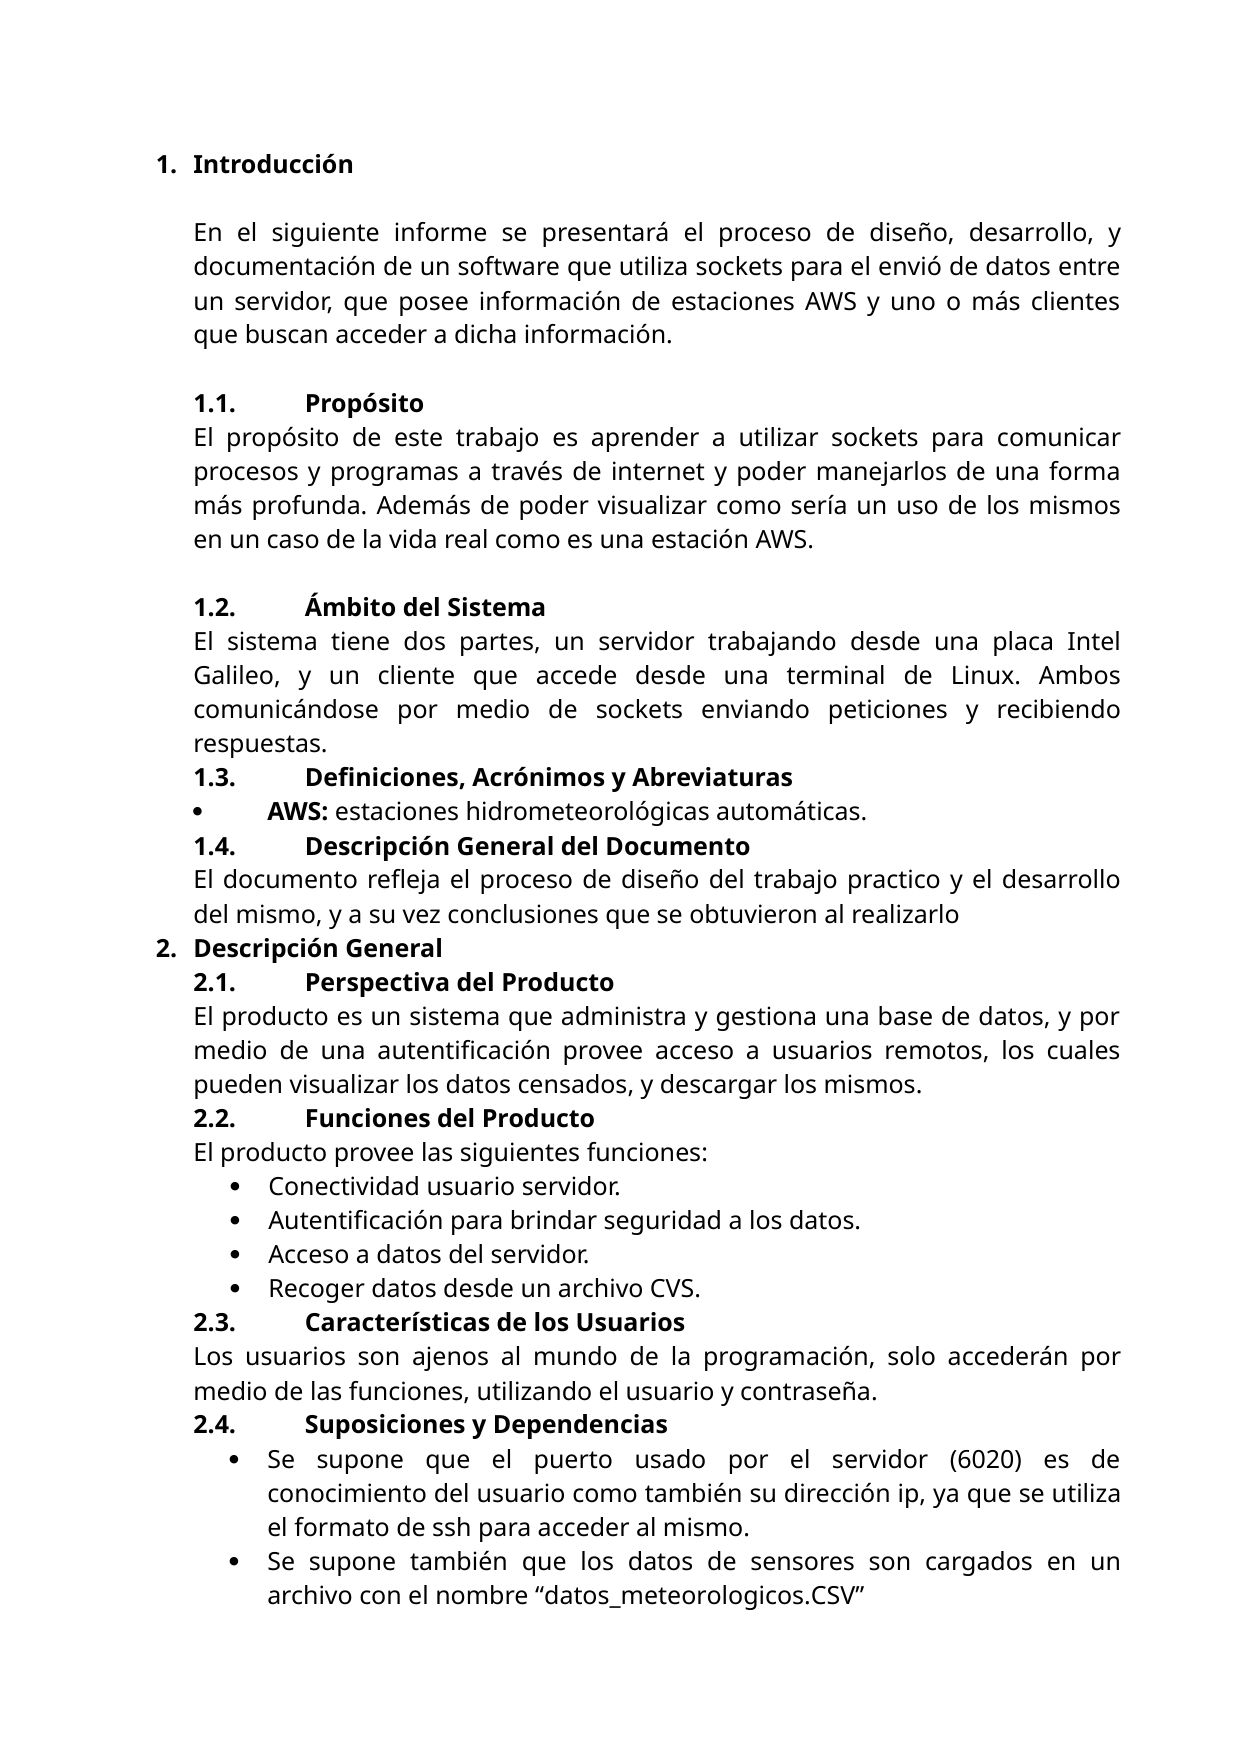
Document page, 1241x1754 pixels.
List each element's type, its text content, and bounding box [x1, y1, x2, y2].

text El sistema tiene dos partes, un servidor trabajando desde una placa Intel Galileo, y un cliente que accede desde una terminal de Linux. Ambos comunicándose por medio de sockets enviando peticiones y recibiendo respuestas. [193, 624, 1122, 760]
list Recoger datos desde un archivo CVS. [231, 1271, 1122, 1305]
list Se supone que el puerto usado por el servidor (6020) es de conocimiento del usuario como también su dirección ip, ya que se utiliza el formato de ssh para acceder al mismo. [229, 1441, 1122, 1543]
text El documento refleja el proceso de diseño del trabajo practico y el desarrollo del mismo, y a su vez conclusiones que se obtuvieron al realizarlo [193, 862, 1122, 930]
list Conectividad usuario servidor. [231, 1169, 1122, 1203]
list AWS: estaciones hidrometeorológicas automáticas. [193, 794, 1122, 828]
list Descripción General del Documento [193, 828, 1122, 862]
list Acceso a datos del servidor. [231, 1237, 1122, 1271]
list Propósito [193, 385, 1122, 419]
list Introducción [156, 147, 1122, 181]
list Autentificación para brindar seguridad a los datos. [231, 1203, 1122, 1237]
text En el siguiente informe se presentará el proceso de diseño, desarrollo, y documentación de un software que utiliza sockets para el envió de datos entre un servidor, que posee información de estaciones AWS y uno o más clientes que buscan acceder a dicha información. [193, 215, 1122, 351]
list Definiciones, Acrónimos y Abreviaturas [193, 760, 1122, 794]
text El producto es un sistema que administra y gestiona una base de datos, y por medio de una autentificación provee acceso a usuarios remotos, los cuales pueden visualizar los datos censados, y descargar los mismos. [193, 998, 1122, 1101]
text Los usuarios son ajenos al mundo de la programación, solo accederán por medio de las funciones, utilizando el usuario y contraseña. [193, 1339, 1122, 1407]
text El propósito de este trabajo es aprender a utilizar sockets para comunicar procesos y programas a través de internet y poder manejarlos de una forma más profunda. Además de poder visualizar como sería un uso de los mismos en un caso de la vida real como es una estación AWS. [193, 419, 1122, 556]
list Ámbito del Sistema [193, 590, 1122, 624]
text El producto provee las siguientes funciones: [193, 1135, 1122, 1169]
list Se supone también que los datos de sensores son cargados en un archivo con el nombre “datos_meteorologicos.CSV” [229, 1543, 1122, 1612]
list Características de los Usuarios [193, 1305, 1122, 1339]
list Funciones del Producto [193, 1101, 1122, 1135]
list Suposiciones y Dependencias [193, 1407, 1122, 1441]
list Descripción General [156, 930, 1122, 964]
list Perspectiva del Producto [193, 964, 1122, 998]
